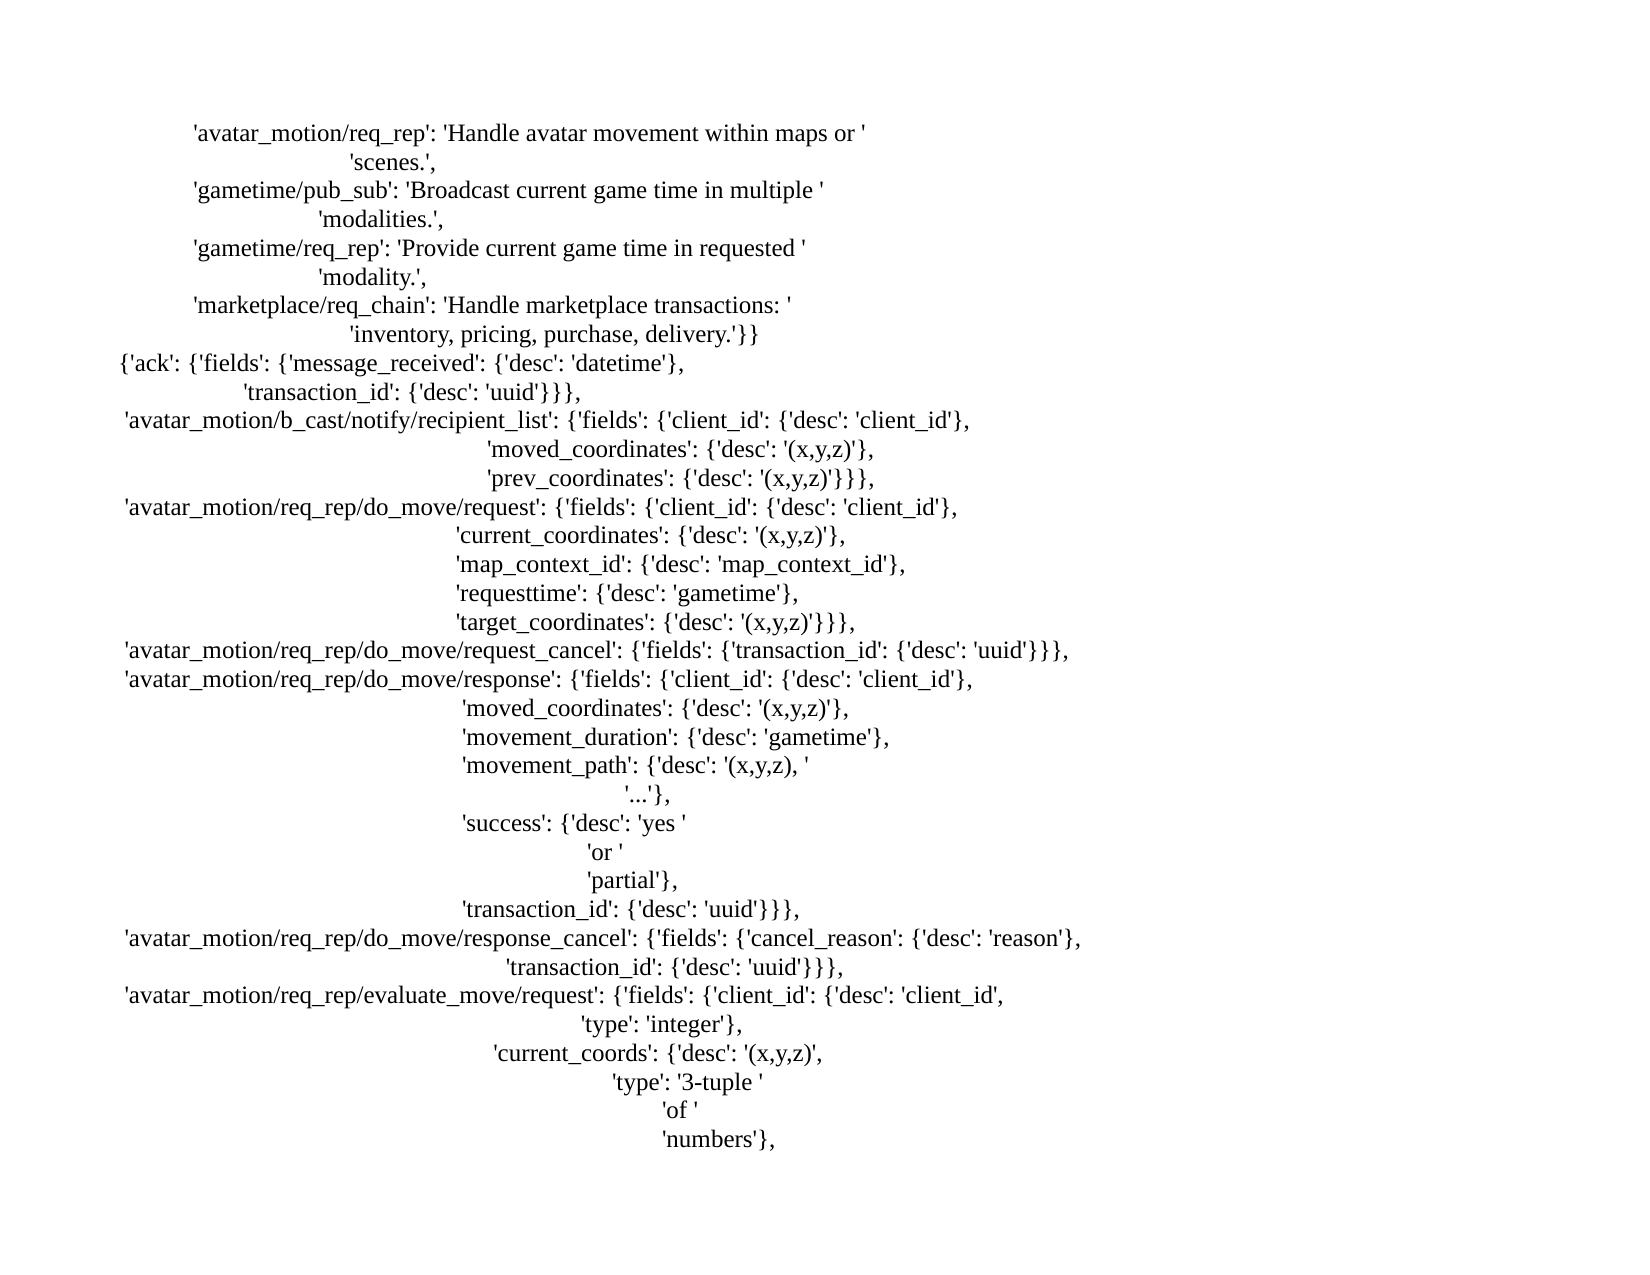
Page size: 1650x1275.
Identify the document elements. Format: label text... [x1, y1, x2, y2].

text 'requesttime': {'desc': 'gametime'}, [118, 578, 1532, 607]
text {'ack': {'fields': {'message_received': {'desc': 'datetime'}, [118, 348, 1532, 377]
text 'prev_coordinates': {'desc': '(x,y,z)'}}}, [118, 463, 1532, 492]
text 'target_coordinates': {'desc': '(x,y,z)'}}}, [118, 607, 1532, 636]
text 'current_coords': {'desc': '(x,y,z)', [118, 1038, 1532, 1067]
text 'avatar_motion/req_rep/do_move/response_cancel': {'fields': {'cancel_reason': {'desc': 'reason'}, [118, 923, 1532, 952]
text 'transaction_id': {'desc': 'uuid'}}}, [118, 894, 1532, 923]
text 'of ' [118, 1096, 1532, 1124]
text 'type': '3-tuple ' [118, 1067, 1532, 1096]
text 'avatar_motion/b_cast/notify/recipient_list': {'fields': {'client_id': {'desc': 'client_id'}, [118, 406, 1532, 434]
text 'modalities.', [118, 204, 1532, 233]
text 'movement_path': {'desc': '(x,y,z), ' [118, 751, 1532, 779]
text 'transaction_id': {'desc': 'uuid'}}}, [118, 377, 1532, 406]
text 'success': {'desc': 'yes ' [118, 808, 1532, 837]
text 'scenes.', [118, 147, 1532, 176]
text 'map_context_id': {'desc': 'map_context_id'}, [118, 549, 1532, 578]
text 'avatar_motion/req_rep/do_move/request_cancel': {'fields': {'transaction_id': {'desc': 'uuid'}}}, [118, 636, 1532, 664]
text 'movement_duration': {'desc': 'gametime'}, [118, 722, 1532, 751]
text 'partial'}, [118, 866, 1532, 894]
text 'moved_coordinates': {'desc': '(x,y,z)'}, [118, 693, 1532, 722]
text 'avatar_motion/req_rep': 'Handle avatar movement within maps or ' [118, 118, 1532, 147]
text 'avatar_motion/req_rep/do_move/response': {'fields': {'client_id': {'desc': 'client_id'}, [118, 664, 1532, 693]
text 'gametime/req_rep': 'Provide current game time in requested ' [118, 233, 1532, 262]
text 'current_coordinates': {'desc': '(x,y,z)'}, [118, 521, 1532, 549]
text 'type': 'integer'}, [118, 1009, 1532, 1038]
text 'avatar_motion/req_rep/evaluate_move/request': {'fields': {'client_id': {'desc': 'client_id', [118, 981, 1532, 1009]
text 'inventory, pricing, purchase, delivery.'}} [118, 319, 1532, 348]
text 'or ' [118, 837, 1532, 866]
text 'moved_coordinates': {'desc': '(x,y,z)'}, [118, 434, 1532, 463]
text 'marketplace/req_chain': 'Handle marketplace transactions: ' [118, 291, 1532, 319]
text 'transaction_id': {'desc': 'uuid'}}}, [118, 952, 1532, 981]
text 'avatar_motion/req_rep/do_move/request': {'fields': {'client_id': {'desc': 'client_id'}, [118, 492, 1532, 521]
text 'numbers'}, [118, 1124, 1532, 1153]
text 'gametime/pub_sub': 'Broadcast current game time in multiple ' [118, 176, 1532, 204]
text 'modality.', [118, 262, 1532, 291]
text '...'}, [118, 779, 1532, 808]
